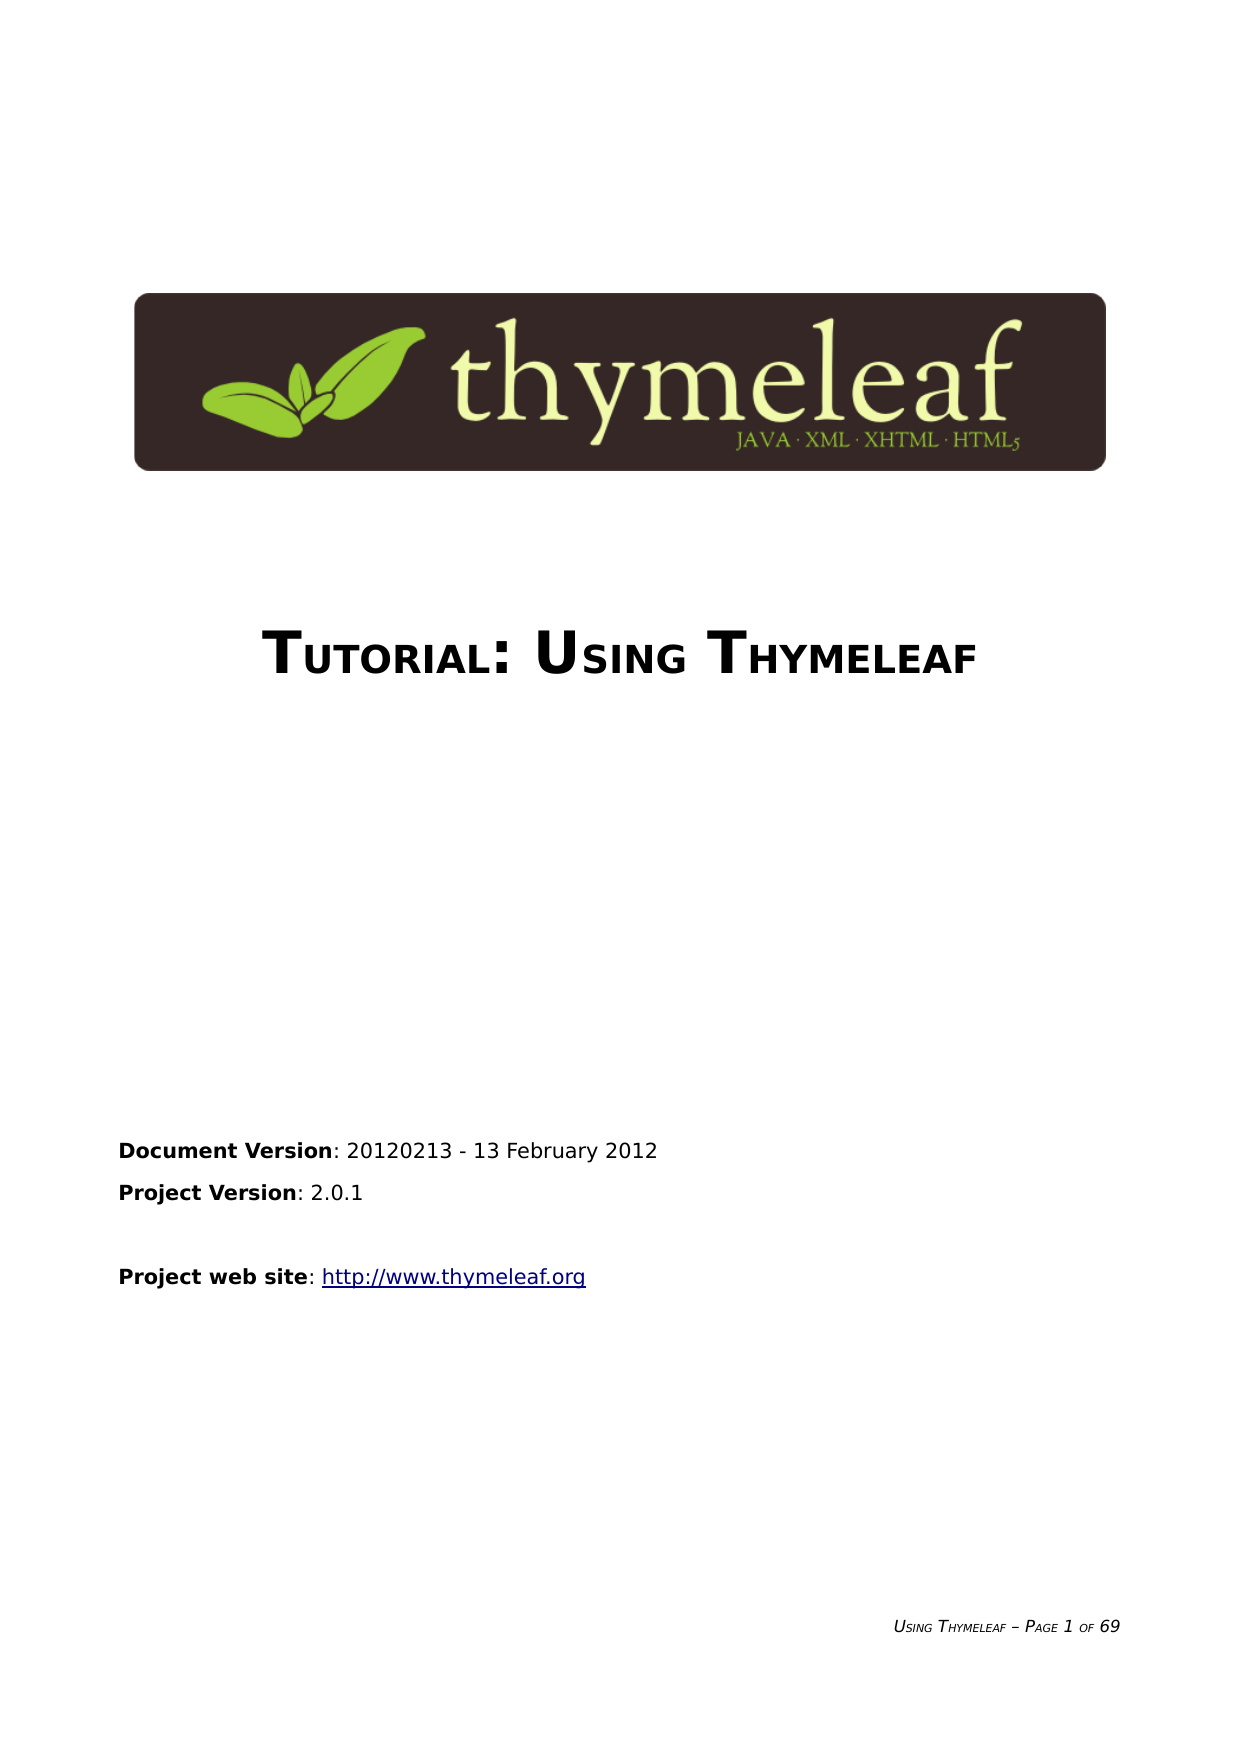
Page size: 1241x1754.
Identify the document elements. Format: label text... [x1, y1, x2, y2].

text Project web site: http://www.thymeleaf.org [118, 1265, 1122, 1289]
text Document Version: 20120213 - 13 February 2012 [118, 1139, 1122, 1164]
title Tutorial: Using Thymeleaf [118, 620, 1122, 688]
picture [134, 293, 1106, 471]
text Project Version: 2.0.1 [118, 1181, 1122, 1206]
